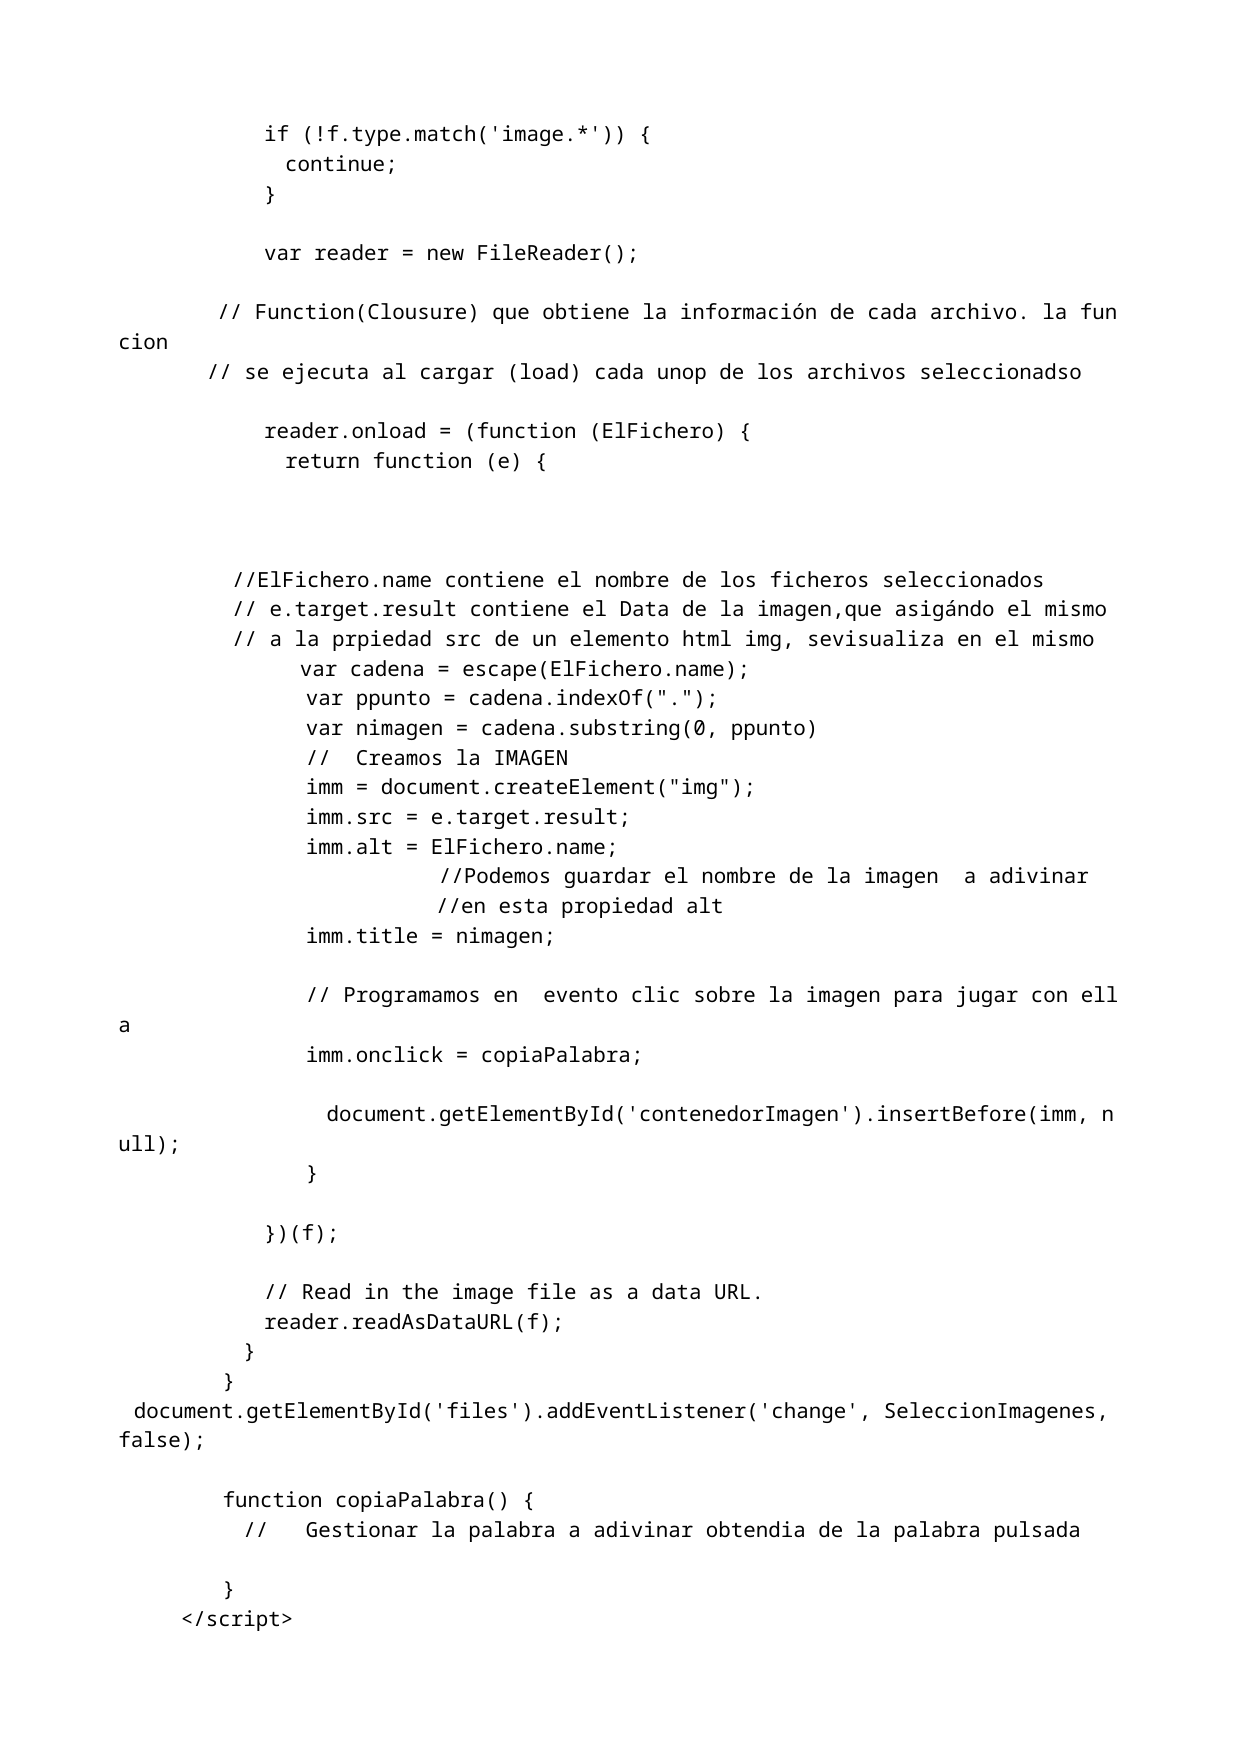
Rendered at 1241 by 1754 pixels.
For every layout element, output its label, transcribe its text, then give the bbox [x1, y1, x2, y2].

text //ElFichero.name contiene el nombre de los ficheros seleccionados [44, 563, 1122, 593]
text function copiaPalabra() { [118, 1484, 1122, 1513]
text reader.onload = (function (ElFichero) { [118, 415, 1122, 445]
text document.getElementById('contenedorImagen').insertBefore(imm, null); [118, 1098, 1122, 1157]
text var nimagen = cadena.substring(0, ppunto) [118, 712, 1122, 742]
text // Read in the image file as a data URL. [118, 1276, 1122, 1306]
text document.getElementById('files').addEventListener('change', SeleccionImagenes, false); [118, 1395, 1122, 1454]
text var ppunto = cadena.indexOf("."); [118, 682, 1122, 712]
text // Gestionar la palabra a adivinar obtendia de la palabra pulsada [118, 1513, 1122, 1543]
text } [118, 1573, 1122, 1602]
text continue; [118, 148, 1122, 177]
text </script> [118, 1602, 1122, 1632]
text // Function(Clousure) que obtiene la información de cada archivo. la funcion [118, 296, 1122, 356]
text // a la prpiedad src de un elemento html img, sevisualiza en el mismo [44, 623, 1122, 652]
text imm.title = nimagen; [118, 920, 1122, 949]
text var reader = new FileReader(); [118, 237, 1122, 267]
text imm.alt = ElFichero.name; [118, 831, 1122, 860]
text // e.target.result contiene el Data de la imagen,que asigándo el mismo [44, 593, 1122, 623]
text imm.onclick = copiaPalabra; [118, 1038, 1122, 1068]
text var cadena = escape(ElFichero.name); [44, 652, 1122, 682]
text reader.readAsDataURL(f); [118, 1306, 1122, 1335]
text } [118, 1335, 1122, 1365]
text // Creamos la IMAGEN [118, 742, 1122, 771]
text } [118, 1157, 1122, 1187]
text //Podemos guardar el nombre de la imagen a adivinar [118, 860, 1122, 890]
text // Programamos en evento clic sobre la imagen para jugar con ella [118, 979, 1122, 1038]
text if (!f.type.match('image.*')) { [118, 118, 1122, 148]
text //en esta propiedad alt [118, 890, 1122, 920]
text } [118, 1365, 1122, 1395]
text // se ejecuta al cargar (load) cada unop de los archivos seleccionadso [118, 356, 1122, 385]
text })(f); [118, 1217, 1122, 1246]
text return function (e) { [118, 445, 1122, 474]
text } [118, 177, 1122, 207]
text imm = document.createElement("img"); [118, 771, 1122, 801]
text imm.src = e.target.result; [118, 801, 1122, 831]
